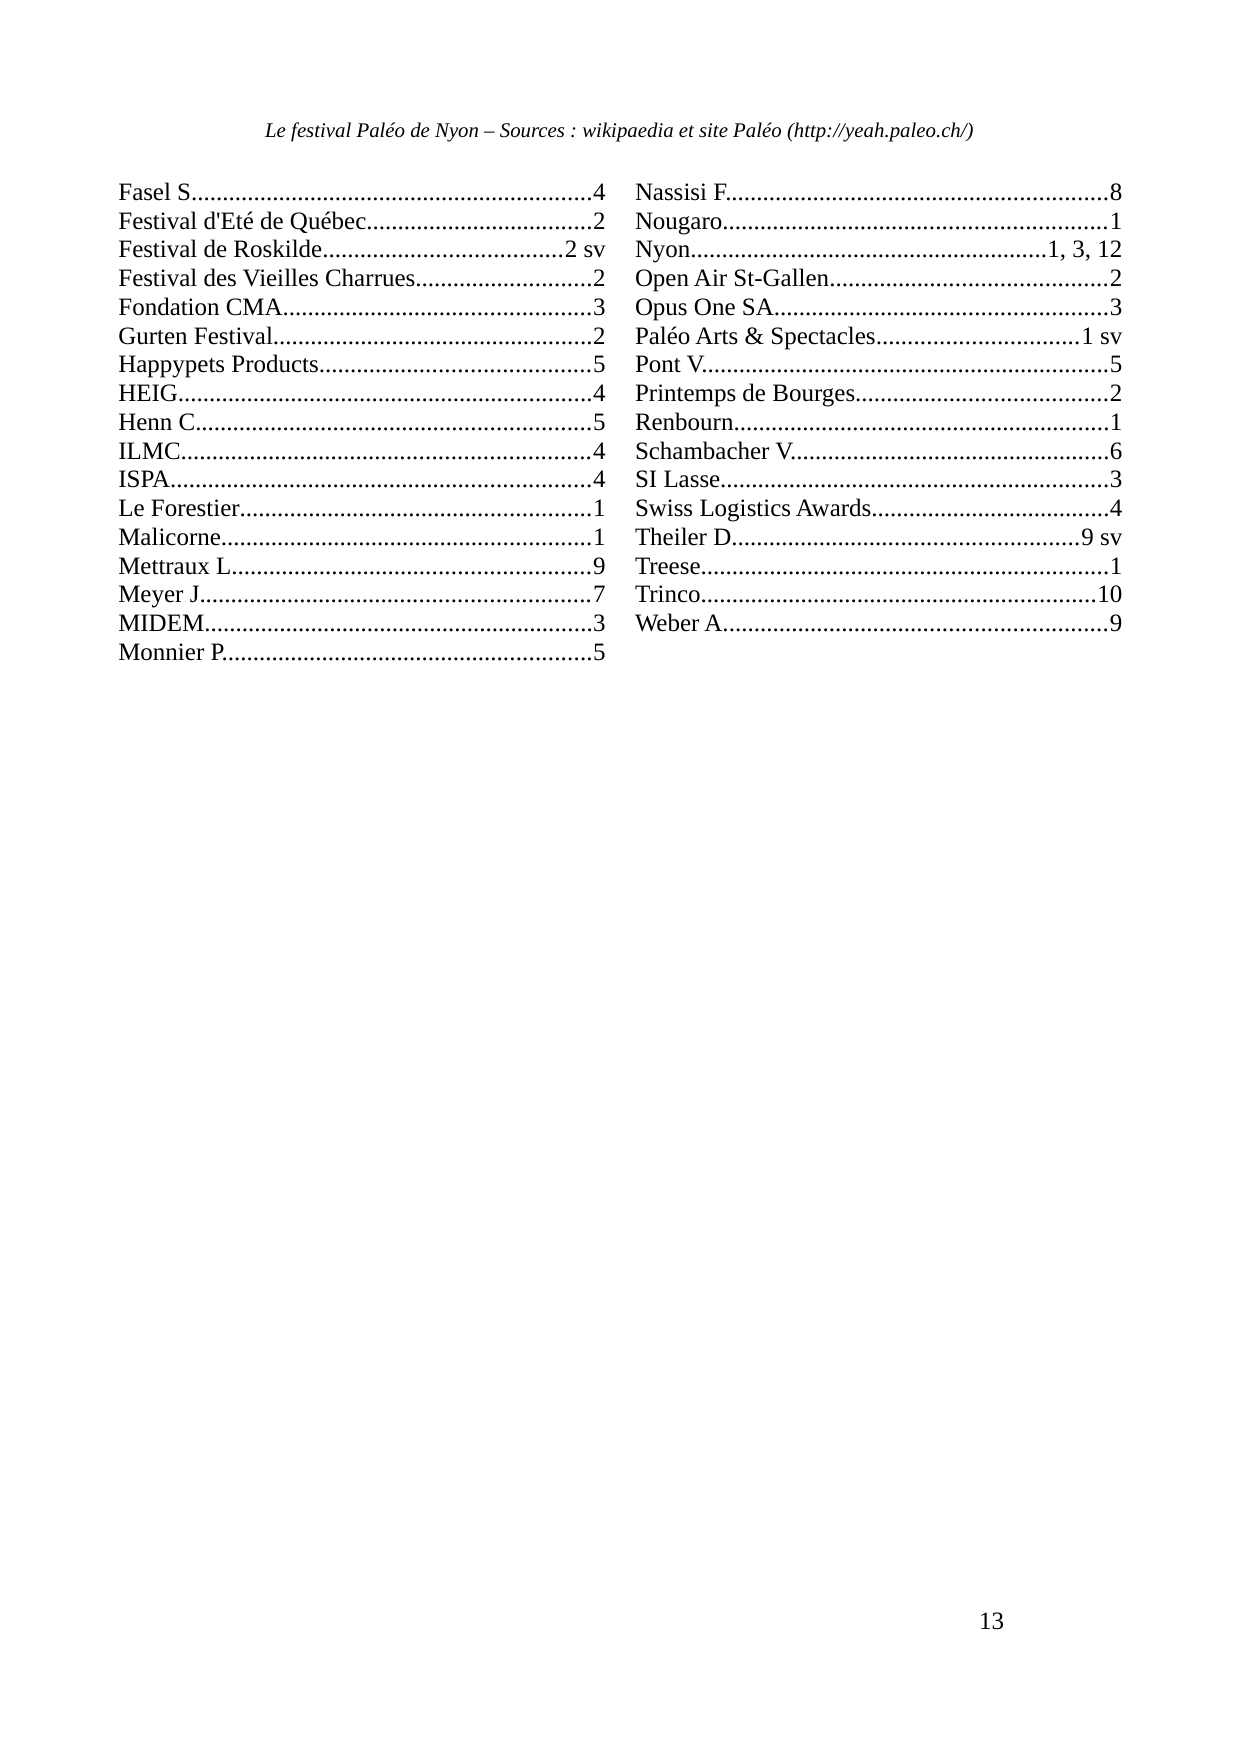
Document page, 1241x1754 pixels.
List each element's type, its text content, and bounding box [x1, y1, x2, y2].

text Gurten Festival 2 [118, 321, 605, 349]
text Happypets Products 5 [118, 349, 605, 378]
text ILMC 4 [118, 436, 605, 464]
text Pont V. 5 [635, 349, 1122, 378]
text Nougaro 1 [635, 206, 1122, 234]
text MIDEM 3 [118, 608, 605, 637]
text Paléo Arts & Spectacles 1 sv [635, 321, 1122, 349]
text Trinco 10 [635, 579, 1122, 608]
text Meyer J. 7 [118, 579, 605, 608]
text Open Air St-Gallen 2 [635, 263, 1122, 292]
text Opus One SA 3 [635, 292, 1122, 321]
text Printemps de Bourges 2 [635, 378, 1122, 407]
text Treese 1 [635, 551, 1122, 579]
text Swiss Logistics Awards 4 [635, 493, 1122, 522]
text Nassisi F. 8 [635, 177, 1122, 206]
text Monnier P. 5 [118, 637, 605, 666]
text Le Forestier 1 [118, 493, 605, 522]
text Henn C. 5 [118, 407, 605, 436]
text Weber A. 9 [635, 608, 1122, 637]
text Theiler D. 9 sv [635, 522, 1122, 551]
text Nyon 1, 3, 12 [635, 234, 1122, 263]
text HEIG 4 [118, 378, 605, 407]
text SI Lasse 3 [635, 464, 1122, 493]
text Renbourn 1 [635, 407, 1122, 436]
text Festival d'Eté de Québec 2 [118, 206, 605, 234]
text Fasel S. 4 [118, 177, 605, 206]
text Festival des Vieilles Charrues 2 [118, 263, 605, 292]
text Malicorne 1 [118, 522, 605, 551]
text Mettraux L. 9 [118, 551, 605, 579]
text Festival de Roskilde 2 sv [118, 234, 605, 263]
text Fondation CMA 3 [118, 292, 605, 321]
text ISPA 4 [118, 464, 605, 493]
text Schambacher V. 6 [635, 436, 1122, 464]
